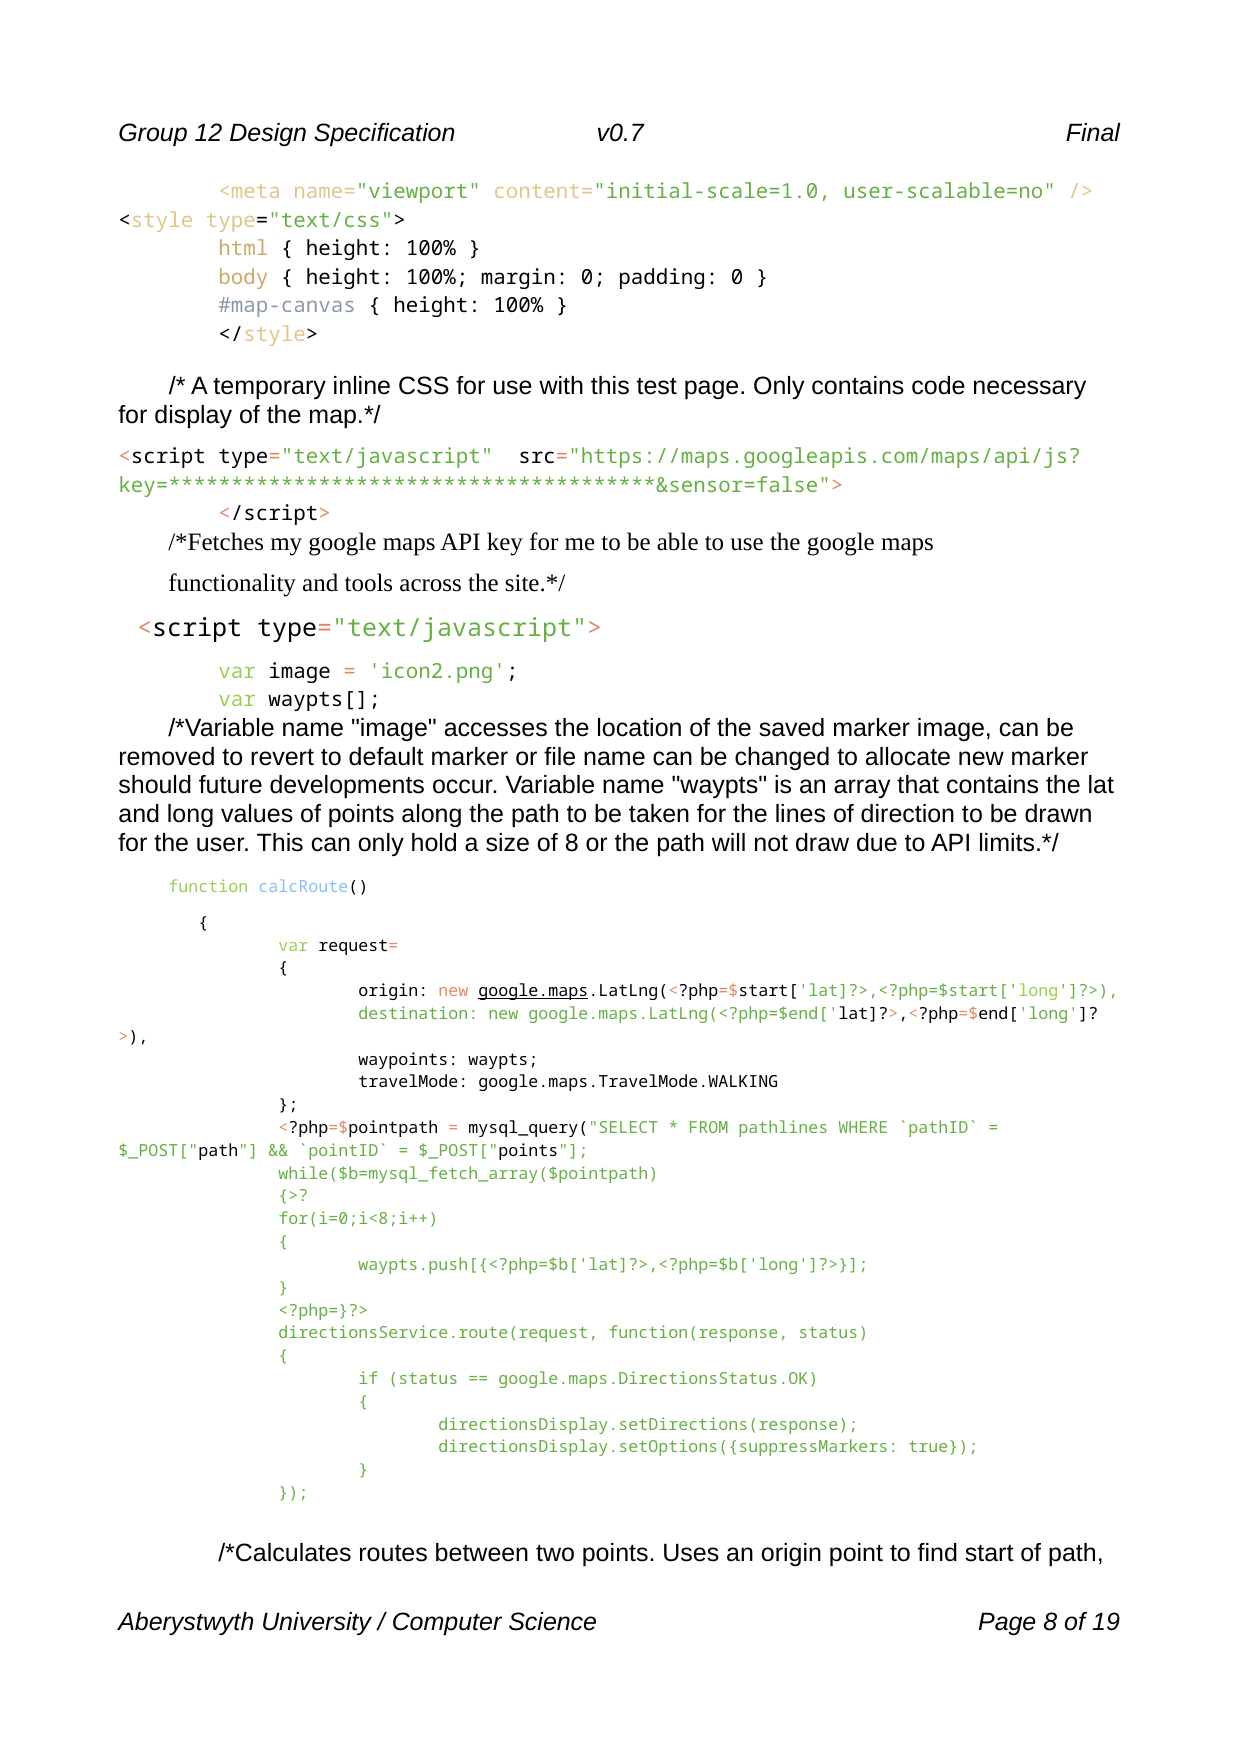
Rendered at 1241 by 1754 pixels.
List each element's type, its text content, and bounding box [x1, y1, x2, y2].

text waypoints: waypts; [118, 1047, 1122, 1070]
text function calcRoute() [118, 869, 1122, 898]
text waypts.push[{<?php=$b['lat]?>,<?php=$b['long']?>}]; [118, 1252, 1122, 1275]
text travelMode: google.maps.TravelMode.WALKING [118, 1070, 1122, 1093]
text directionsService.route(request, function(response, status) [118, 1321, 1122, 1344]
text if (status == google.maps.DirectionsStatus.OK) [118, 1367, 1122, 1389]
text /* A temporary inline CSS for use with this test page. Only contains code necessary for display of the map.*/ [118, 371, 1122, 429]
text </script> [118, 498, 1122, 527]
text html { height: 100% } [118, 233, 1122, 262]
text }; [118, 1093, 1122, 1116]
text var waypts[]; [118, 684, 1122, 713]
text origin: new google.maps.LatLng(<?php=$start['lat]?>,<?php=$start['long']?>), [118, 979, 1122, 1002]
text </style> [118, 319, 1122, 348]
text destination: new google.maps.LatLng(<?php=$end['lat]?>,<?php=$end['long']?>), [118, 1002, 1122, 1047]
text var request= [118, 933, 1122, 956]
text /*Fetches my google maps API key for me to be able to use the google maps [118, 527, 1122, 556]
text } [118, 1458, 1122, 1481]
text { [118, 956, 1122, 979]
text <?php=$pointpath = mysql_query("SELECT * FROM pathlines WHERE `pathID` = $_POST["path"] && `pointID` = $_POST["points"]; [118, 1116, 1122, 1161]
text { [118, 1344, 1122, 1367]
text }); [118, 1481, 1122, 1503]
text <script type="text/javascript" src="https://maps.googleapis.com/maps/api/js?key=***************************************&sensor=false"> [118, 441, 1122, 498]
text <meta name="viewport" content="initial-scale=1.0, user-scalable=no" /> <style type="text/css"> [118, 176, 1122, 233]
text directionsDisplay.setOptions({suppressMarkers: true}); [118, 1435, 1122, 1458]
text <script type="text/javascript"> [118, 609, 1122, 643]
text { [118, 1230, 1122, 1252]
text functionality and tools across the site.*/ [118, 568, 1122, 597]
text <?php=}?> [118, 1298, 1122, 1321]
text } [118, 1275, 1122, 1298]
text directionsDisplay.setDirections(response); [118, 1412, 1122, 1435]
text { [118, 911, 1122, 933]
text var image = 'icon2.png'; [118, 656, 1122, 684]
text for(i=0;i<8;i++) [118, 1207, 1122, 1230]
text #map-canvas { height: 100% } [118, 291, 1122, 319]
text {>? [118, 1184, 1122, 1207]
text body { height: 100%; margin: 0; padding: 0 } [118, 262, 1122, 291]
text { [118, 1389, 1122, 1412]
text while($b=mysql_fetch_array($pointpath) [118, 1161, 1122, 1184]
text /*Calculates routes between two points. Uses an origin point to find start of path, [118, 1537, 1122, 1566]
text /*Variable name "image" accesses the location of the saved marker image, can be removed to revert to default marker or file name can be changed to allocate new marker should future developments occur. Variable name "waypts" is an array that contains the lat and long values of points along the path to be taken for the lines of direction to be drawn for the user. This can only hold a size of 8 or the path will not draw due to API limits.*/ [118, 713, 1122, 857]
